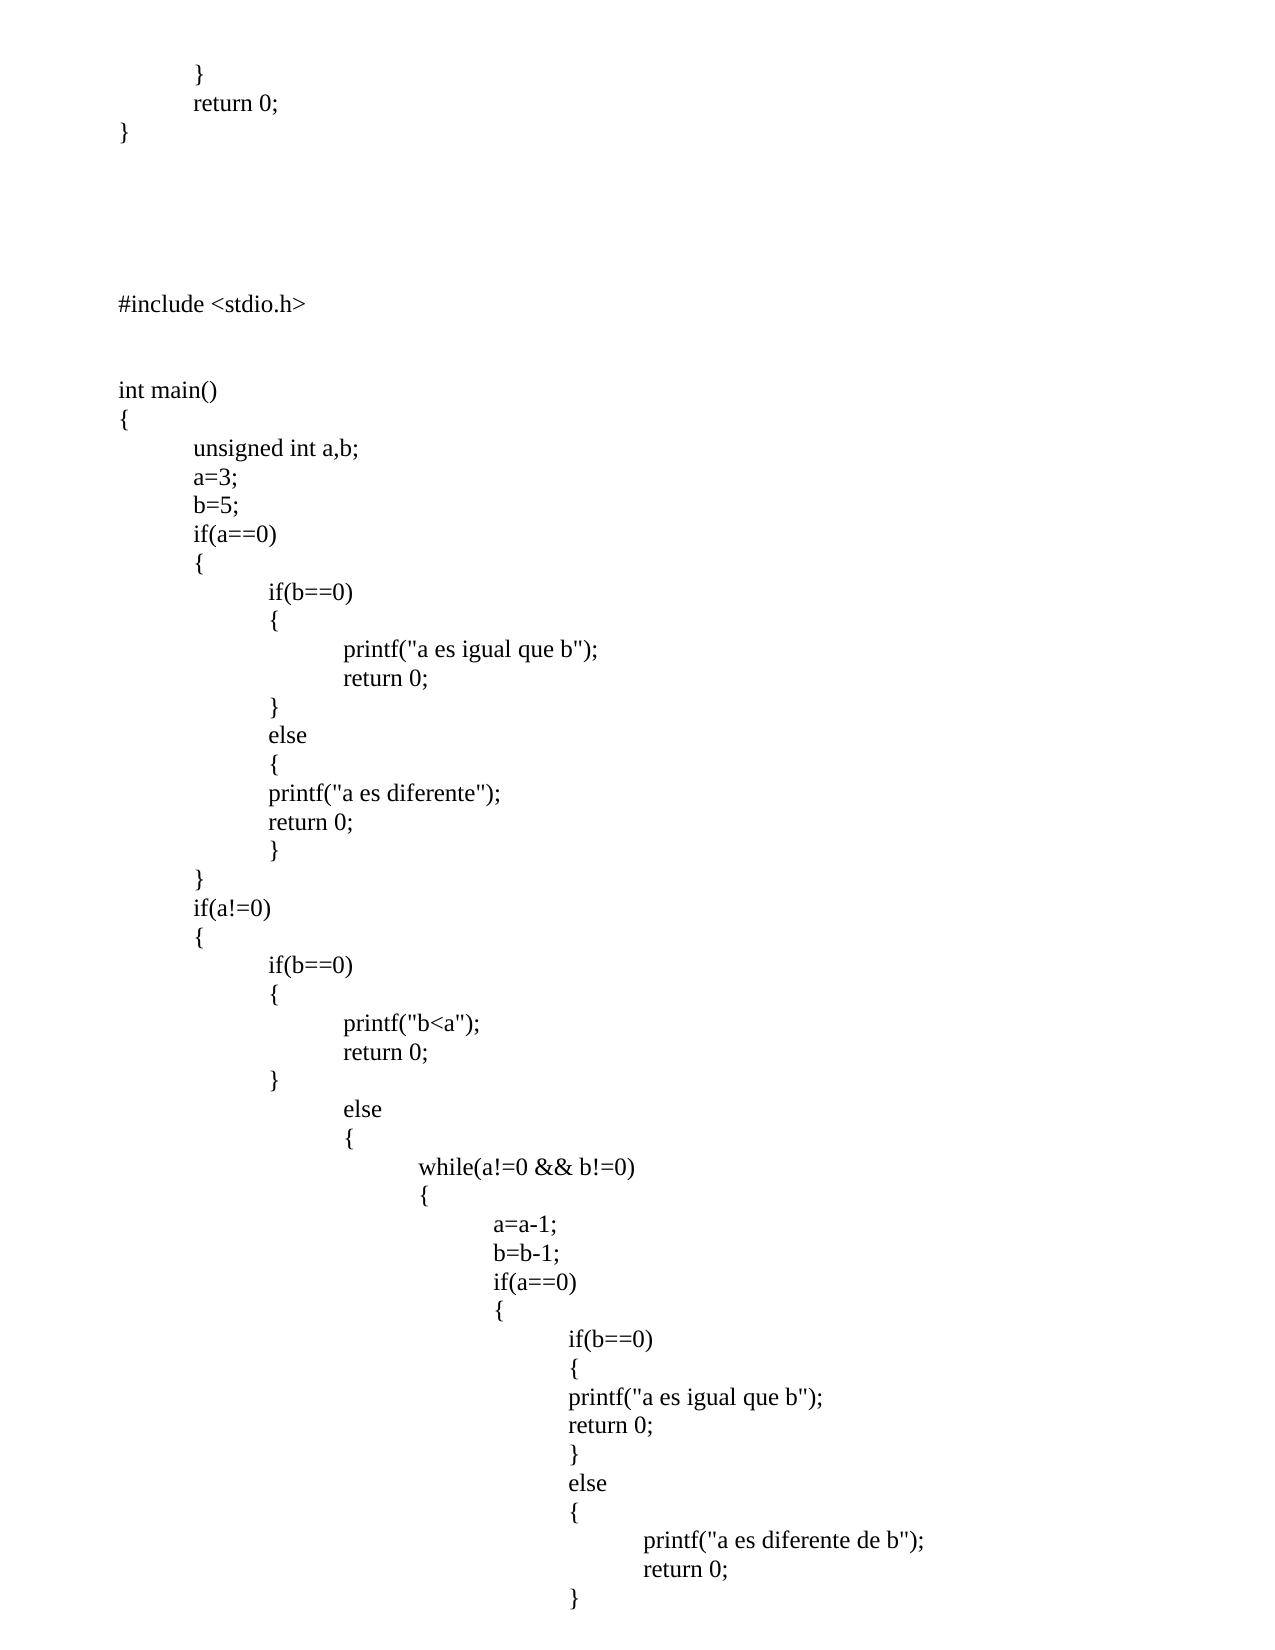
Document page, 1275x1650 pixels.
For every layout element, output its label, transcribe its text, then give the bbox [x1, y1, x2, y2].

text return 0; [118, 1554, 1205, 1583]
text return 0; [118, 663, 1205, 692]
text a=3; [118, 462, 1205, 490]
text return 0; [118, 1410, 1205, 1439]
text return 0; [118, 1037, 1205, 1065]
text else [118, 1468, 1205, 1497]
text int main() [118, 375, 1205, 404]
text b=b-1; [118, 1238, 1205, 1267]
text { [118, 404, 1205, 433]
text else [118, 720, 1205, 749]
text if(a==0) [118, 519, 1205, 548]
text } [118, 692, 1205, 720]
text if(b==0) [118, 950, 1205, 979]
text { [118, 1353, 1205, 1382]
text { [118, 1295, 1205, 1324]
text } [118, 864, 1205, 893]
text b=5; [118, 490, 1205, 519]
text { [118, 605, 1205, 634]
text } [118, 835, 1205, 864]
text { [118, 548, 1205, 577]
text unsigned int a,b; [118, 433, 1205, 462]
text while(a!=0 && b!=0) [118, 1152, 1205, 1180]
text { [118, 1180, 1205, 1209]
text return 0; [118, 88, 1205, 117]
text printf("a es diferente de b"); [118, 1525, 1205, 1554]
text printf("b<a"); [118, 1008, 1205, 1037]
text #include <stdio.h> [118, 289, 1205, 318]
text if(b==0) [118, 577, 1205, 605]
text } [118, 1065, 1205, 1094]
text { [118, 749, 1205, 778]
text else [118, 1094, 1205, 1123]
text { [118, 979, 1205, 1008]
text return 0; [118, 807, 1205, 835]
text printf("a es diferente"); [118, 778, 1205, 807]
text { [118, 1497, 1205, 1525]
text } [118, 59, 1205, 88]
text { [118, 1123, 1205, 1152]
text } [118, 1583, 1205, 1612]
text } [118, 1439, 1205, 1468]
text printf("a es igual que b"); [118, 1382, 1205, 1410]
text a=a-1; [118, 1209, 1205, 1238]
text printf("a es igual que b"); [118, 634, 1205, 663]
text if(b==0) [118, 1324, 1205, 1353]
text { [118, 922, 1205, 950]
text if(a!=0) [118, 893, 1205, 922]
text if(a==0) [118, 1267, 1205, 1295]
text } [118, 117, 1205, 145]
